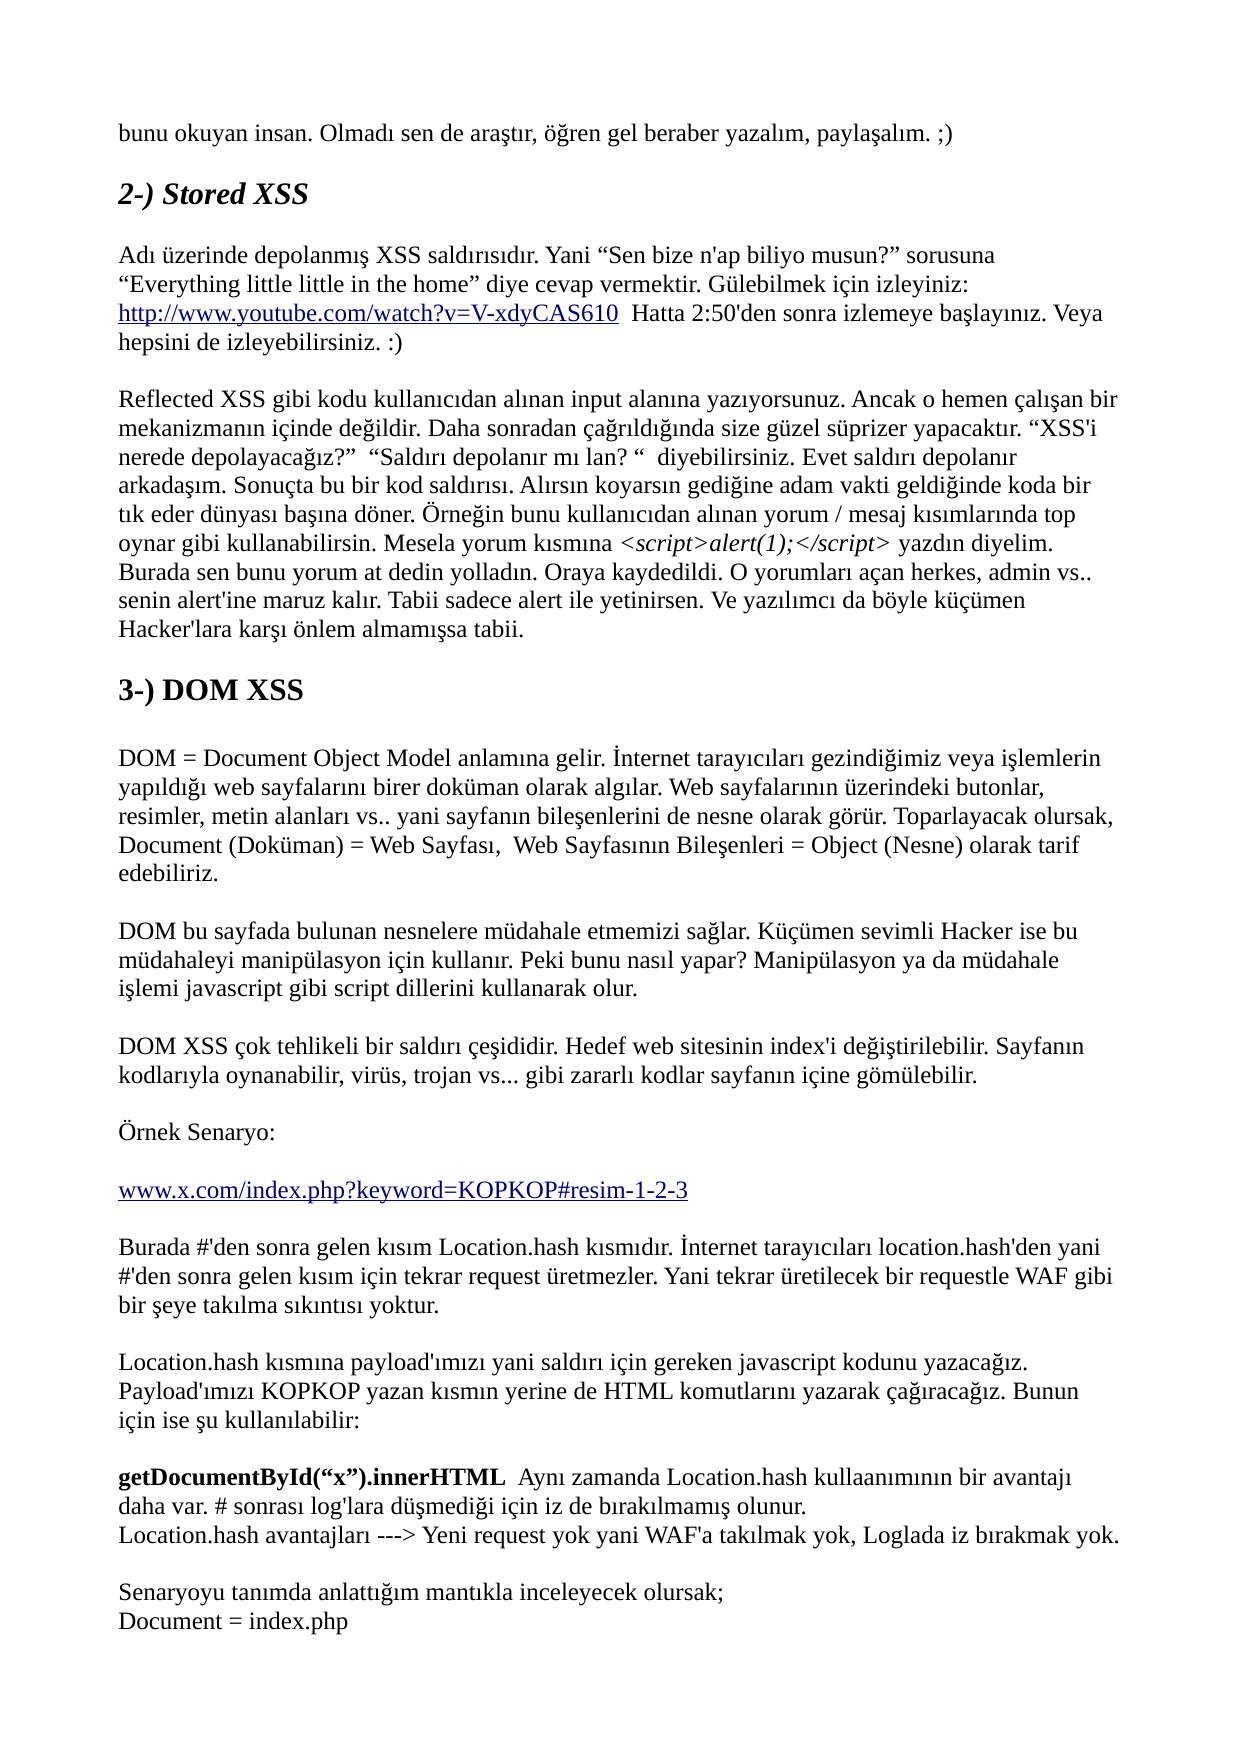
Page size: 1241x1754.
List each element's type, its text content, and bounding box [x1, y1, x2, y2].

text DOM = Document Object Model anlamına gelir. İnternet tarayıcıları gezindiğimiz veya işlemlerin yapıldığı web sayfalarını birer doküman olarak algılar. Web sayfalarının üzerindeki butonlar, resimler, metin alanları vs.. yani sayfanın bileşenlerini de nesne olarak görür. Toparlayacak olursak, Document (Doküman) = Web Sayfası, Web Sayfasının Bileşenleri = Object (Nesne) olarak tarif edebiliriz. [118, 743, 1122, 887]
text Burada #'den sonra gelen kısım Location.hash kısmıdır. İnternet tarayıcıları location.hash'den yani #'den sonra gelen kısım için tekrar request üretmezler. Yani tekrar üretilecek bir requestle WAF gibi bir şeye takılma sıkıntısı yoktur. [118, 1232, 1122, 1318]
text 2-) Stored XSS [118, 176, 1122, 212]
text www.x.com/index.php?keyword=KOPKOP#resim-1-2-3 [118, 1175, 1122, 1203]
text Reflected XSS gibi kodu kullanıcıdan alınan input alanına yazıyorsunuz. Ancak o hemen çalışan bir mekanizmanın içinde değildir. Daha sonradan çağrıldığında size güzel süprizer yapacaktır. “XSS'i nerede depolayacağız?” “Saldırı depolanır mı lan? “ diyebilirsiniz. Evet saldırı depolanır arkadaşım. Sonuçta bu bir kod saldırısı. Alırsın koyarsın gediğine adam vakti geldiğinde koda bir tık eder dünyası başına döner. Örneğin bunu kullanıcıdan alınan yorum / mesaj kısımlarında top oynar gibi kullanabilirsin. Mesela yorum kısmına <script>alert(1);</script> yazdın diyelim. Burada sen bunu yorum at dedin yolladın. Oraya kaydedildi. O yorumları açan herkes, admin vs.. senin alert'ine maruz kalır. Tabii sadece alert ile yetinirsen. Ve yazılımcı da böyle küçümen Hacker'lara karşı önlem almamışsa tabii. [118, 384, 1122, 643]
text Adı üzerinde depolanmış XSS saldırısıdır. Yani “Sen bize n'ap biliyo musun?” sorusuna “Everything little little in the home” diye cevap vermektir. Gülebilmek için izleyiniz: http://www.youtube.com/watch?v=V-xdyCAS610 Hatta 2:50'den sonra izlemeye başlayınız. Veya hepsini de izleyebilirsiniz. :) [118, 240, 1122, 355]
text getDocumentById(“x”).innerHTML Aynı zamanda Location.hash kullaanımının bir avantajı daha var. # sonrası log'lara düşmediği için iz de bırakılmamış olunur. [118, 1462, 1122, 1520]
text Document = index.php [118, 1606, 1122, 1635]
text 3-) DOM XSS [118, 672, 1122, 707]
text Location.hash avantajları ---> Yeni request yok yani WAF'a takılmak yok, Loglada iz bırakmak yok. [118, 1520, 1122, 1548]
text DOM bu sayfada bulunan nesnelere müdahale etmemizi sağlar. Küçümen sevimli Hacker ise bu müdahaleyi manipülasyon için kullanır. Peki bunu nasıl yapar? Manipülasyon ya da müdahale işlemi javascript gibi script dillerini kullanarak olur. [118, 916, 1122, 1002]
text bunu okuyan insan. Olmadı sen de araştır, öğren gel beraber yazalım, paylaşalım. ;) [118, 118, 1122, 147]
text Senaryoyu tanımda anlattığım mantıkla inceleyecek olursak; [118, 1577, 1122, 1606]
text Location.hash kısmına payload'ımızı yani saldırı için gereken javascript kodunu yazacağız. Payload'ımızı KOPKOP yazan kısmın yerine de HTML komutlarını yazarak çağıracağız. Bunun için ise şu kullanılabilir: [118, 1347, 1122, 1433]
text Örnek Senaryo: [118, 1117, 1122, 1146]
text DOM XSS çok tehlikeli bir saldırı çeşididir. Hedef web sitesinin index'i değiştirilebilir. Sayfanın kodlarıyla oynanabilir, virüs, trojan vs... gibi zararlı kodlar sayfanın içine gömülebilir. [118, 1031, 1122, 1088]
